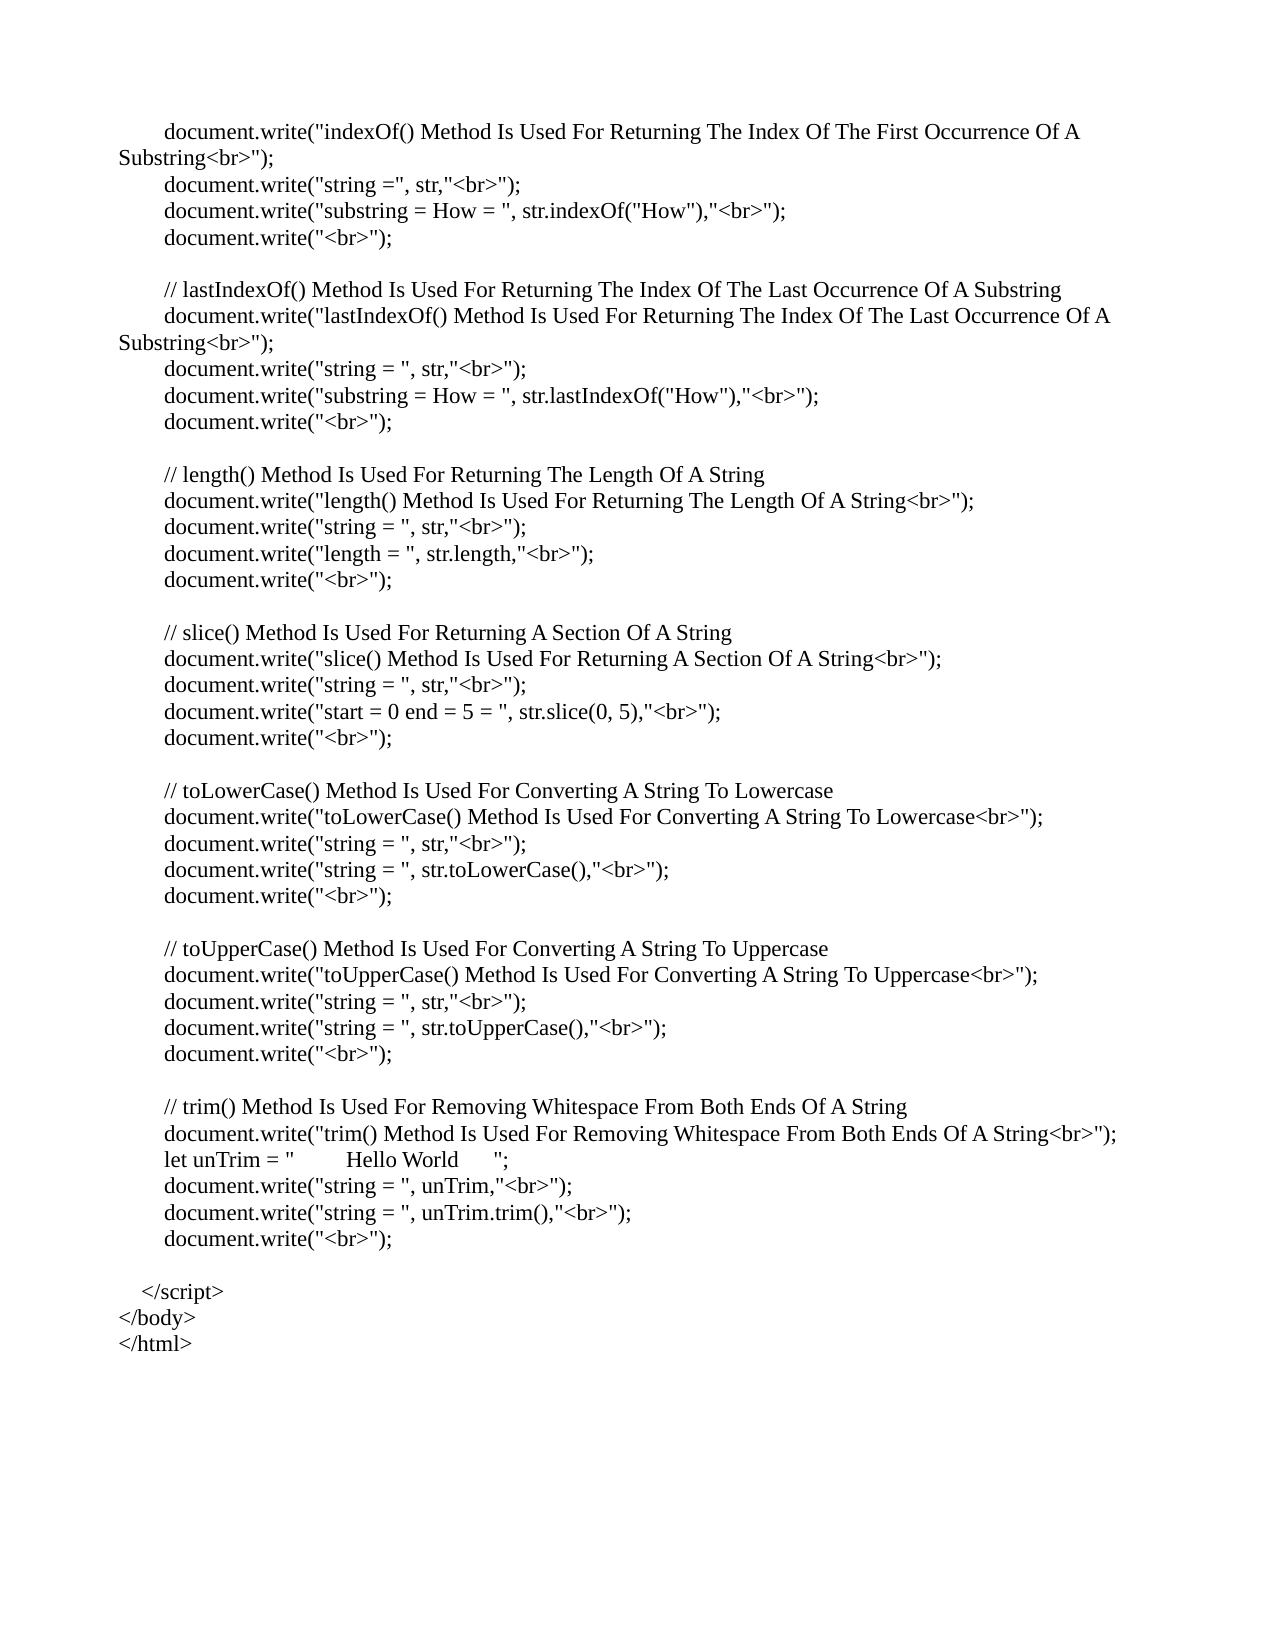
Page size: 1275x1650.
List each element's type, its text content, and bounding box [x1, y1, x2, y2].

text document.write("string = ", str,"<br>"); [118, 355, 1157, 382]
text let unTrim = " Hello World "; [118, 1146, 1157, 1172]
text document.write("string = ", unTrim.trim(),"<br>"); [118, 1199, 1157, 1225]
text </html> [118, 1330, 1157, 1357]
text document.write("<br>"); [118, 566, 1157, 592]
text // toUpperCase() Method Is Used For Converting A String To Uppercase [118, 935, 1157, 961]
text // slice() Method Is Used For Returning A Section Of A String [118, 619, 1157, 645]
text // toLowerCase() Method Is Used For Converting A String To Lowercase [118, 777, 1157, 803]
text document.write("substring = How = ", str.indexOf("How"),"<br>"); [118, 197, 1157, 223]
text document.write("toLowerCase() Method Is Used For Converting A String To Lowercase<br>"); [118, 803, 1157, 830]
text document.write("length = ", str.length,"<br>"); [118, 540, 1157, 566]
text document.write("<br>"); [118, 1225, 1157, 1251]
text document.write("<br>"); [118, 724, 1157, 751]
text document.write("string = ", str,"<br>"); [118, 672, 1157, 698]
text document.write("string = ", unTrim,"<br>"); [118, 1172, 1157, 1199]
text document.write("<br>"); [118, 408, 1157, 434]
text </body> [118, 1304, 1157, 1330]
text document.write("lastIndexOf() Method Is Used For Returning The Index Of The Last Occurrence Of A Substring<br>"); [118, 303, 1157, 355]
text document.write("string = ", str,"<br>"); [118, 988, 1157, 1014]
text document.write("start = 0 end = 5 = ", str.slice(0, 5),"<br>"); [118, 698, 1157, 724]
text </script> [118, 1278, 1157, 1304]
text document.write("indexOf() Method Is Used For Returning The Index Of The First Occurrence Of A Substring<br>"); [118, 118, 1157, 171]
text document.write("<br>"); [118, 882, 1157, 909]
text document.write("trim() Method Is Used For Removing Whitespace From Both Ends Of A String<br>"); [118, 1119, 1157, 1146]
text document.write("<br>"); [118, 223, 1157, 250]
text document.write("string = ", str.toUpperCase(),"<br>"); [118, 1014, 1157, 1041]
text document.write("string = ", str.toLowerCase(),"<br>"); [118, 856, 1157, 882]
text document.write("string = ", str,"<br>"); [118, 830, 1157, 856]
text document.write("string = ", str,"<br>"); [118, 513, 1157, 540]
text document.write("<br>"); [118, 1041, 1157, 1067]
text document.write("length() Method Is Used For Returning The Length Of A String<br>"); [118, 487, 1157, 513]
text document.write("slice() Method Is Used For Returning A Section Of A String<br>"); [118, 645, 1157, 672]
text // lastIndexOf() Method Is Used For Returning The Index Of The Last Occurrence Of A Substring [118, 276, 1157, 303]
text document.write("string =", str,"<br>"); [118, 171, 1157, 197]
text document.write("substring = How = ", str.lastIndexOf("How"),"<br>"); [118, 382, 1157, 408]
text document.write("toUpperCase() Method Is Used For Converting A String To Uppercase<br>"); [118, 961, 1157, 988]
text // length() Method Is Used For Returning The Length Of A String [118, 461, 1157, 487]
text // trim() Method Is Used For Removing Whitespace From Both Ends Of A String [118, 1093, 1157, 1119]
